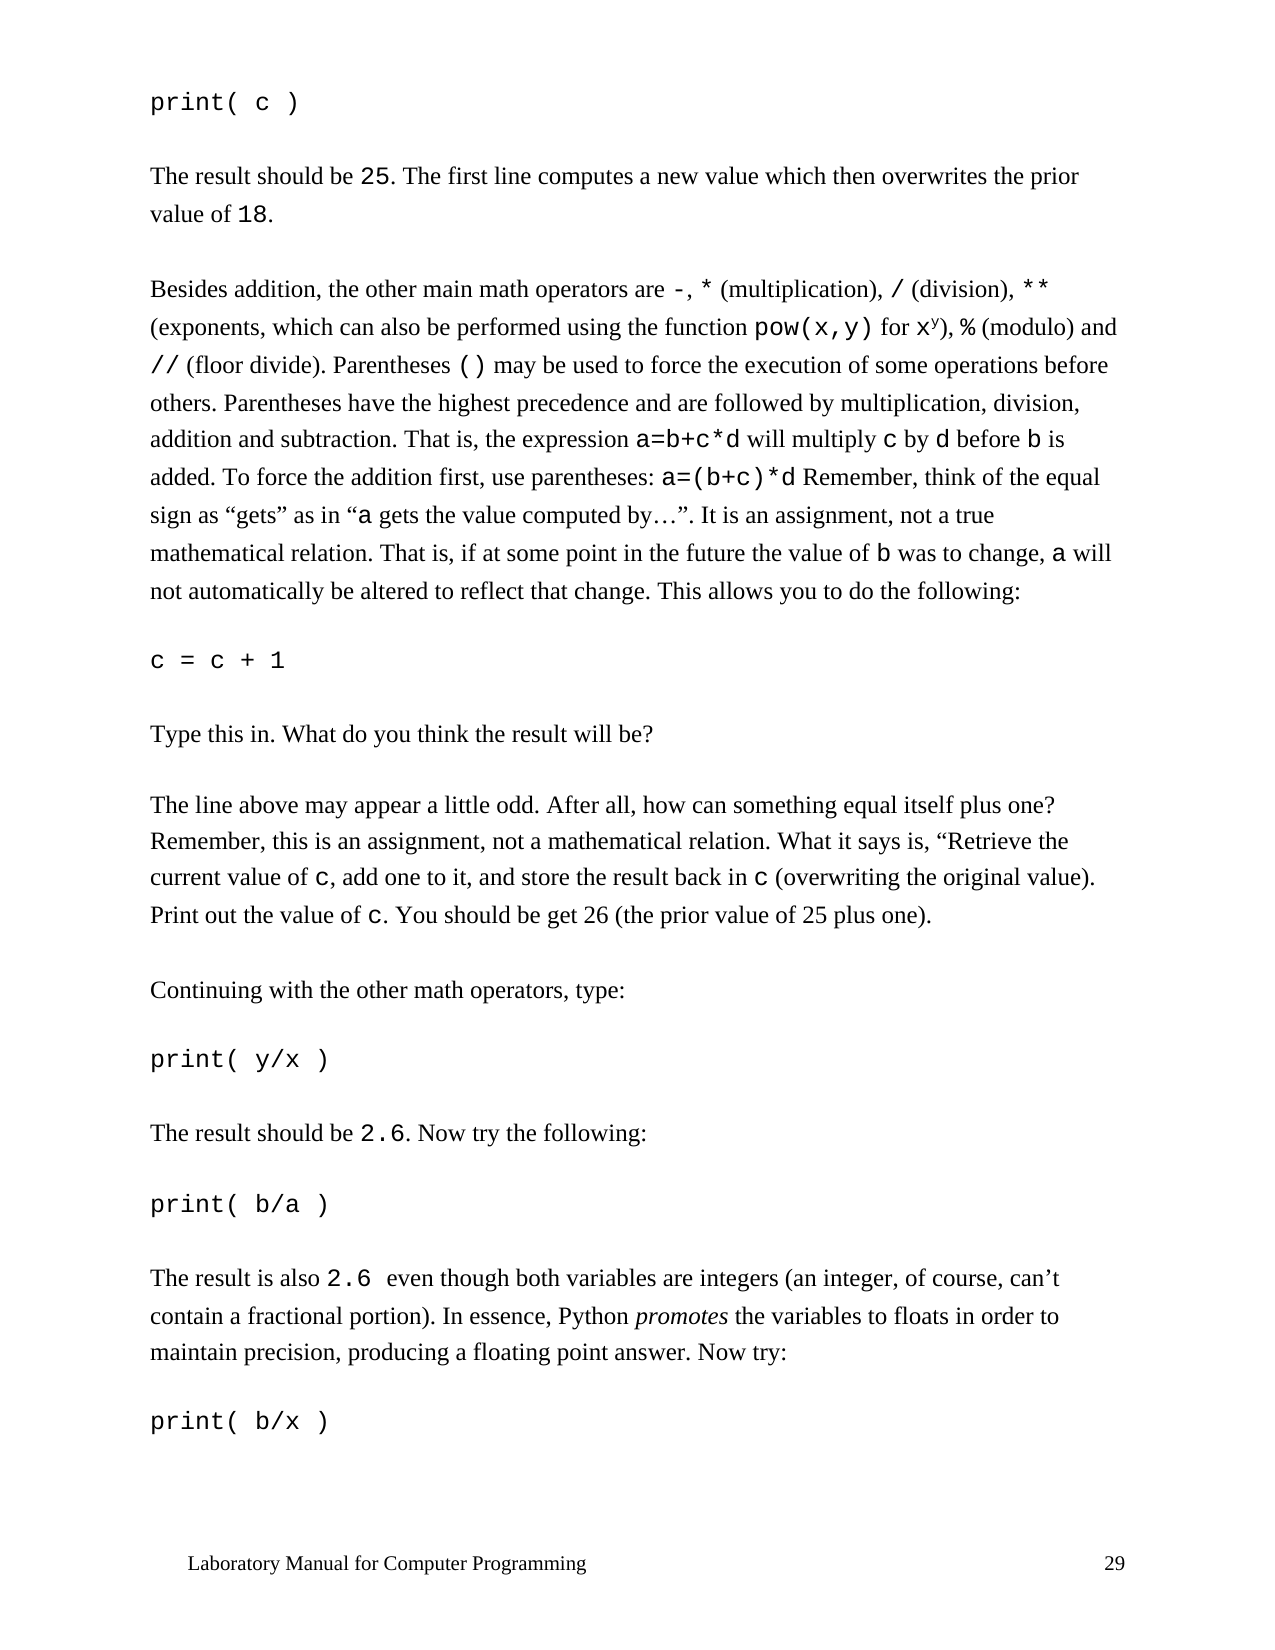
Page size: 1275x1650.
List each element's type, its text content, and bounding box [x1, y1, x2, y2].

text The line above may appear a little odd. After all, how can something equal itself plus one? Remember, this is an assignment, not a mathematical relation. What it says is, “Retrieve the current value of c, add one to it, and store the result back in c (overwriting the original value). Print out the value of c. You should be get 26 (the prior value of 25 plus one). [150, 791, 1125, 931]
text The result should be 2.6. Now try the following: [150, 1118, 1125, 1148]
text Type this in. What do you think the result will be? [150, 719, 1125, 747]
text Besides addition, the other main math operators are -, * (multiplication), / (division), ** (exponents, which can also be performed using the function pow(x,y) for xy), % (modulo) and // (floor divide). Parentheses () may be used to force the execution of some operations before others. Parentheses have the highest precedence and are followed by multiplication, division, addition and subtraction. That is, the expression a=b+c*d will multiply c by d before b is added. To force the addition first, use parentheses: a=(b+c)*d Remember, think of the equal sign as “gets” as in “a gets the value computed by…”. It is an assignment, not a true mathematical relation. That is, if at some point in the future the value of b was to change, a will not automatically be altered to reflect that change. This allows you to do the following: [150, 274, 1125, 605]
text print( b/a ) [150, 1192, 1125, 1220]
text print( y/x ) [150, 1046, 1125, 1074]
text The result should be 25. The first line computes a new value which then overwrites the prior value of 18. [150, 161, 1125, 230]
text print( c ) [150, 90, 1125, 118]
text print( b/x ) [150, 1408, 1125, 1437]
text The result is also 2.6 even though both variables are integers (an integer, of course, can’t contain a fractional portion). In essence, Python promotes the variables to floats in order to maintain precision, producing a floating point answer. Now try: [150, 1263, 1125, 1366]
text Continuing with the other math operators, type: [150, 975, 1125, 1004]
text c = c + 1 [150, 647, 1125, 676]
